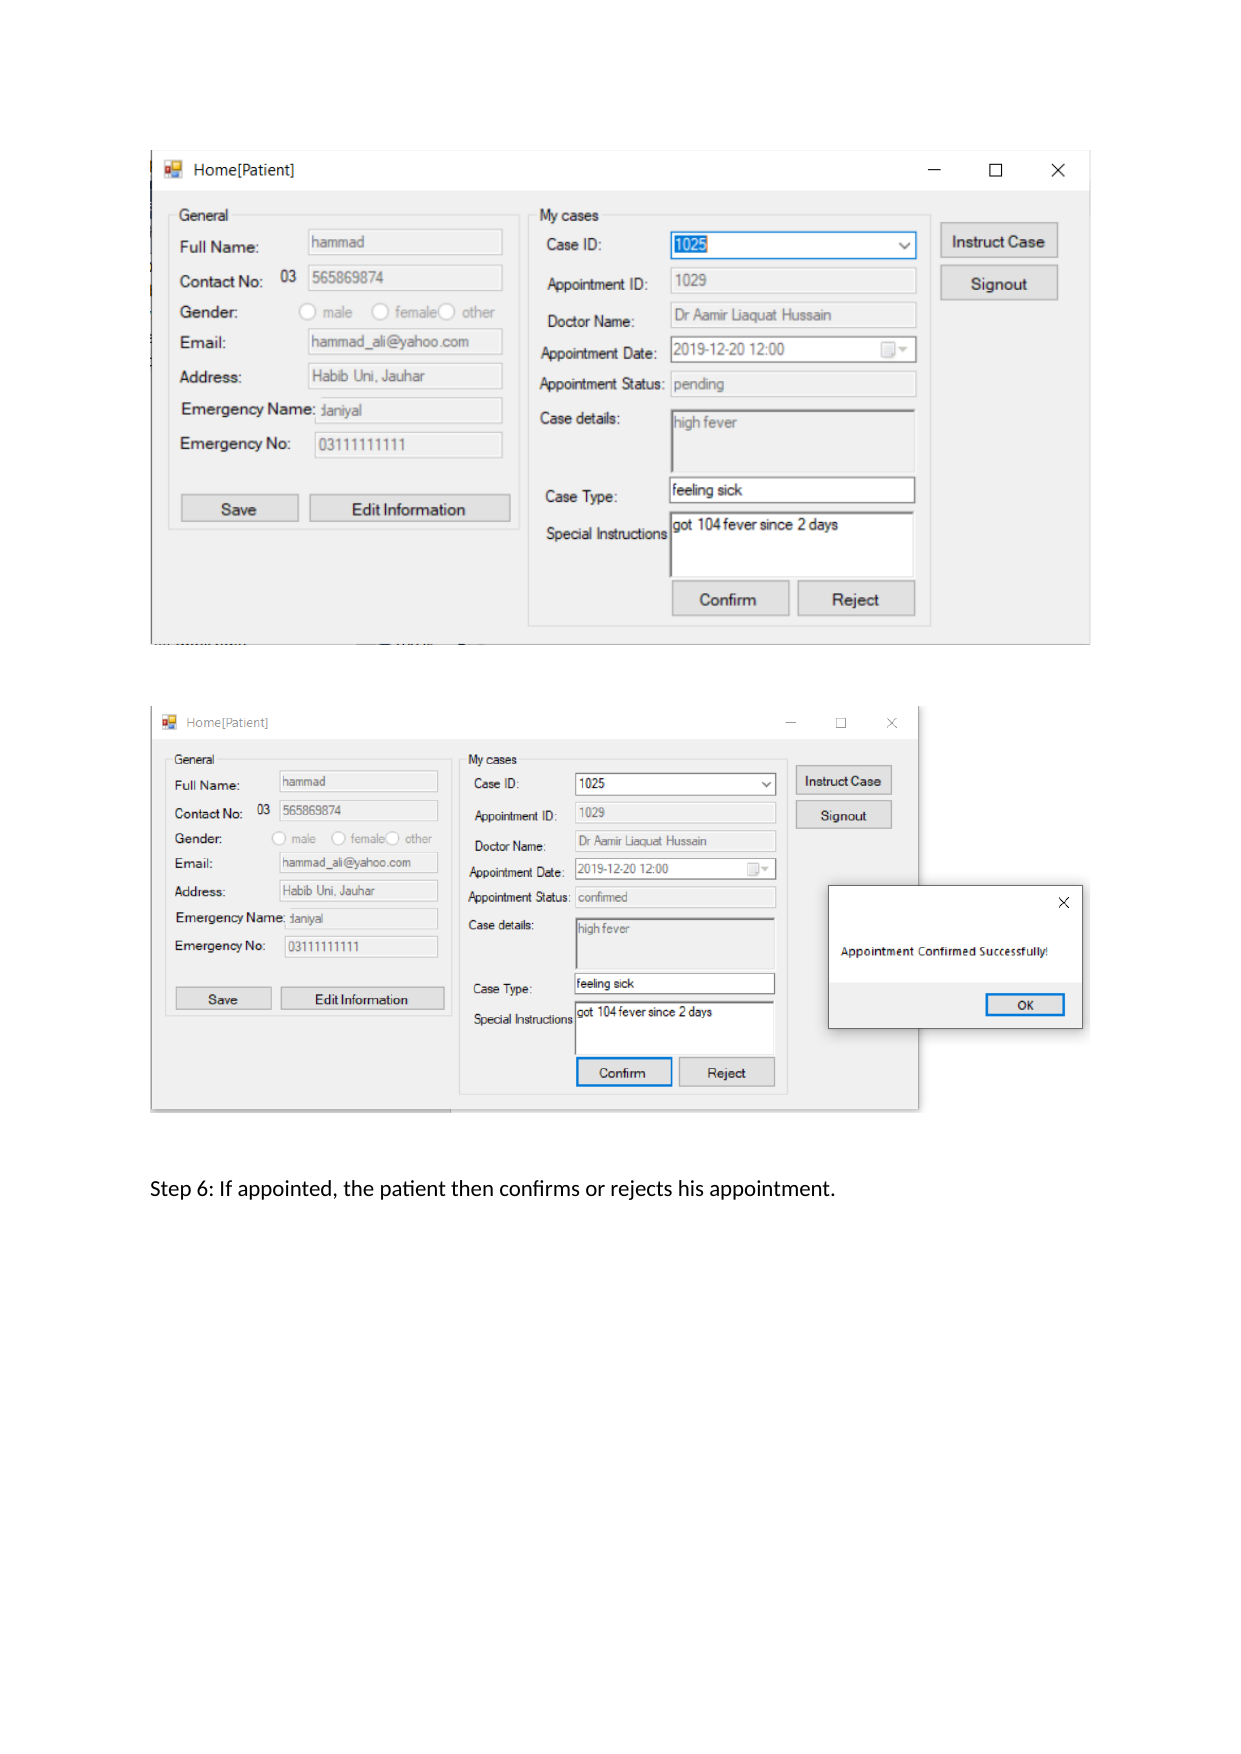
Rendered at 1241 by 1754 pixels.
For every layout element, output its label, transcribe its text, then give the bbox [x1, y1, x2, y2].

text Step 6: If appointed, the patient then confirms or rejects his appointment. [150, 1174, 1090, 1202]
